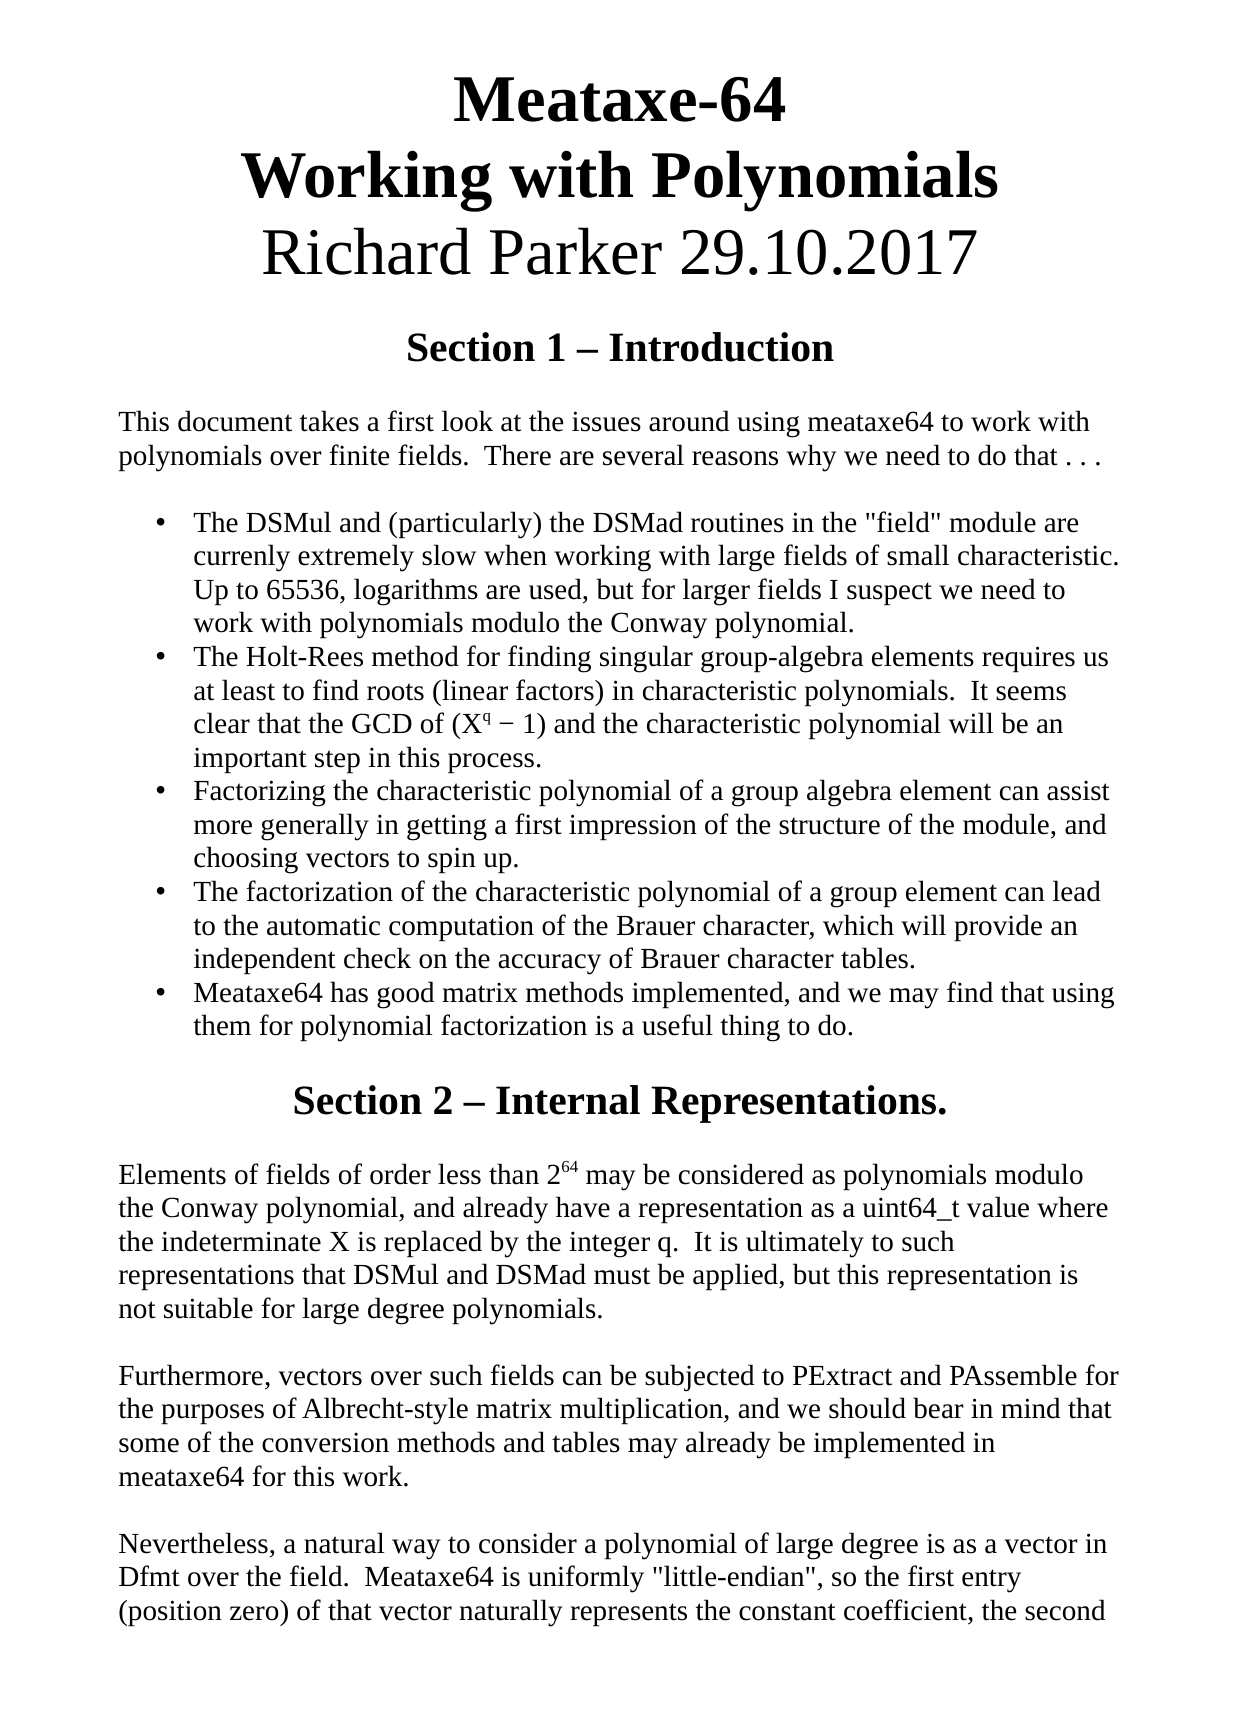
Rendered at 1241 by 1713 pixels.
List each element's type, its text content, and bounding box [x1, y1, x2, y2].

list The DSMul and (particularly) the DSMad routines in the "field" module are currenly extremely slow when working with large fields of small characteristic. Up to 65536, logarithms are used, but for larger fields I suspect we need to work with polynomials modulo the Conway polynomial. [156, 505, 1122, 639]
text Furthermore, vectors over such fields can be subjected to PExtract and PAssemble for the purposes of Albrecht-style matrix multiplication, and we should bear in mind that some of the conversion methods and tables may already be implemented in meataxe64 for this work. [118, 1358, 1122, 1492]
text Meataxe-64 [118, 59, 1122, 136]
text Section 1 – Introduction [118, 323, 1122, 371]
text This document takes a first look at the issues around using meataxe64 to work with polynomials over finite fields. There are several reasons why we need to do that . . . [118, 404, 1122, 471]
text Working with Polynomials [118, 136, 1122, 212]
text Nevertheless, a natural way to consider a polynomial of large degree is as a vector in Dfmt over the field. Meataxe64 is uniformly "little-endian", so the first entry (position zero) of that vector naturally represents the constant coefficient, the second [118, 1526, 1122, 1626]
text Richard Parker 29.10.2017 [118, 212, 1122, 289]
list Factorizing the characteristic polynomial of a group algebra element can assist more generally in getting a first impression of the structure of the module, and choosing vectors to spin up. [156, 773, 1122, 874]
text Section 2 – Internal Representations. [118, 1075, 1122, 1123]
list Meataxe64 has good matrix methods implemented, and we may find that using them for polynomial factorization is a useful thing to do. [156, 975, 1122, 1042]
list The Holt-Rees method for finding singular group-algebra elements requires us at least to find roots (linear factors) in characteristic polynomials. It seems clear that the GCD of (Xq − 1) and the characteristic polynomial will be an important step in this process. [156, 639, 1122, 773]
list The factorization of the characteristic polynomial of a group element can lead to the automatic computation of the Brauer character, which will provide an independent check on the accuracy of Brauer character tables. [156, 874, 1122, 975]
text Elements of fields of order less than 264 may be considered as polynomials modulo the Conway polynomial, and already have a representation as a uint64_t value where the indeterminate X is replaced by the integer q. It is ultimately to such representations that DSMul and DSMad must be applied, but this representation is not suitable for large degree polynomials. [118, 1157, 1122, 1324]
